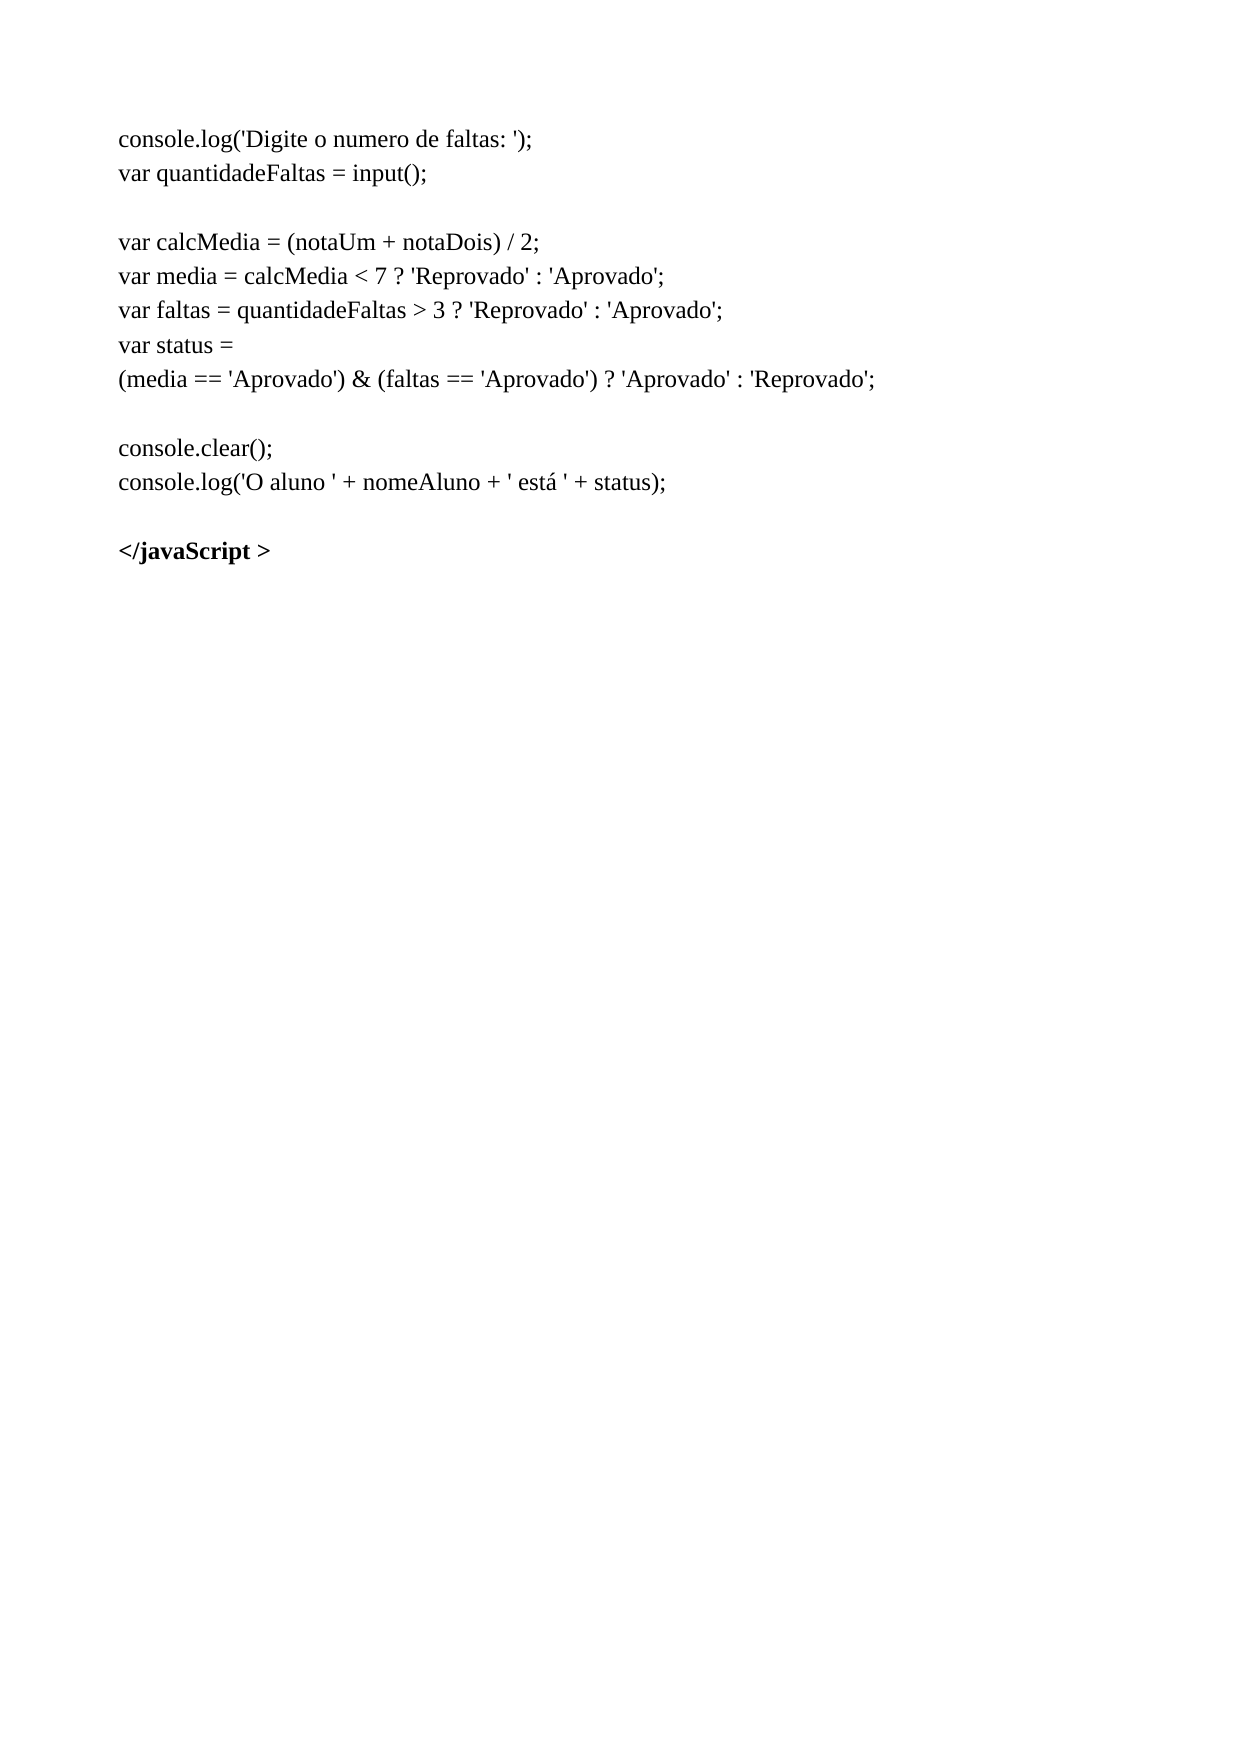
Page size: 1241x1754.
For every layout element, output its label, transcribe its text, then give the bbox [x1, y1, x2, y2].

text var status = [118, 324, 1122, 359]
text </javaScript > [118, 531, 1122, 565]
text var faltas = quantidadeFaltas > 3 ? 'Reprovado' : 'Aprovado'; [118, 290, 1122, 324]
text var calcMedia = (notaUm + notaDois) / 2; [118, 221, 1122, 256]
text console.log('O aluno ' + nomeAluno + ' está ' + status); [118, 462, 1122, 496]
text var quantidadeFaltas = input(); [118, 152, 1122, 187]
text console.clear(); [118, 427, 1122, 462]
text console.log('Digite o numero de faltas: '); [118, 118, 1122, 152]
text var media = calcMedia < 7 ? 'Reprovado' : 'Aprovado'; [118, 256, 1122, 290]
text (media == 'Aprovado') & (faltas == 'Aprovado') ? 'Aprovado' : 'Reprovado'; [118, 359, 1122, 393]
